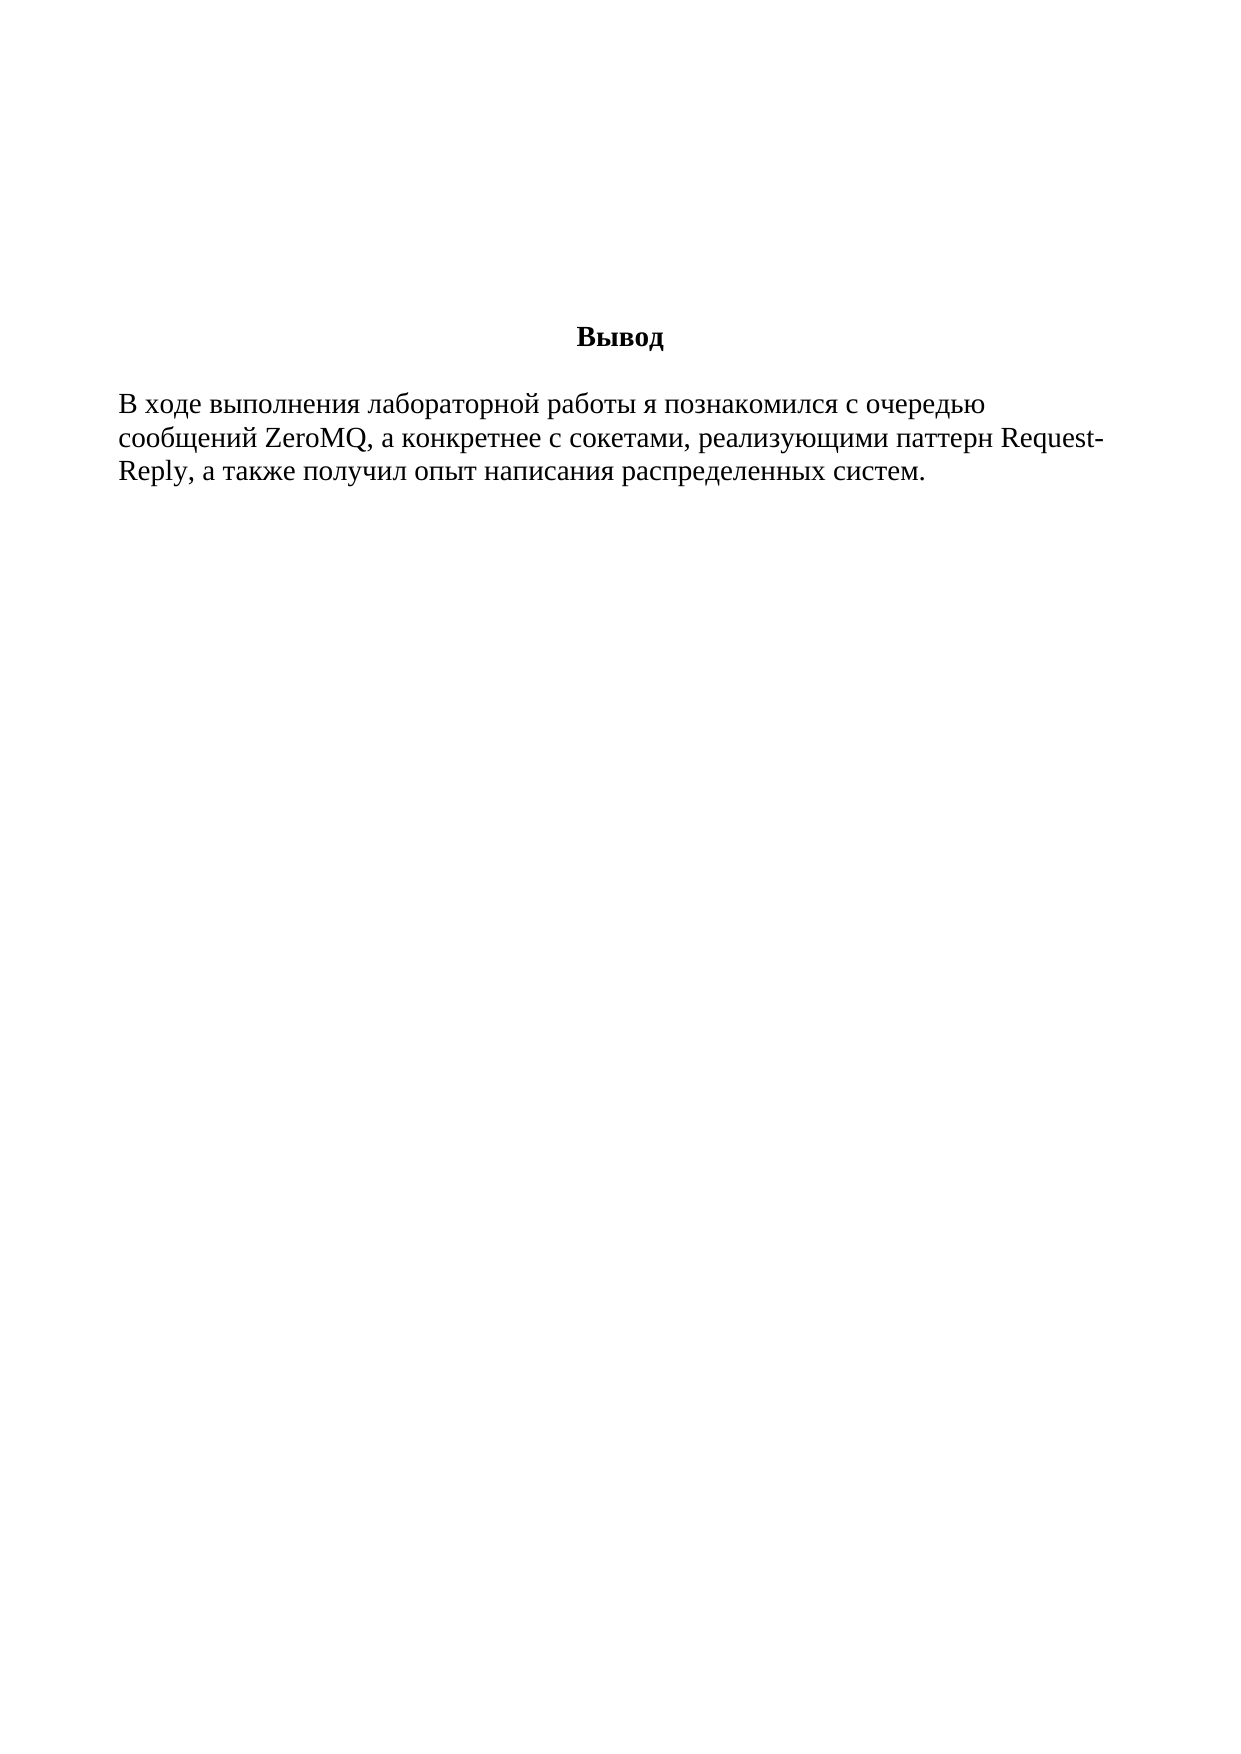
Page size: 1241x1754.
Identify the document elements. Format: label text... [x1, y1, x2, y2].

text Вывод [118, 319, 1122, 353]
text В ходе выполнения лабораторной работы я познакомился с очередью сообщений ZeroMQ, а конкретнее с сокетами, реализующими паттерн Request-Reply, а также получил опыт написания распределенных систем. [118, 386, 1122, 487]
